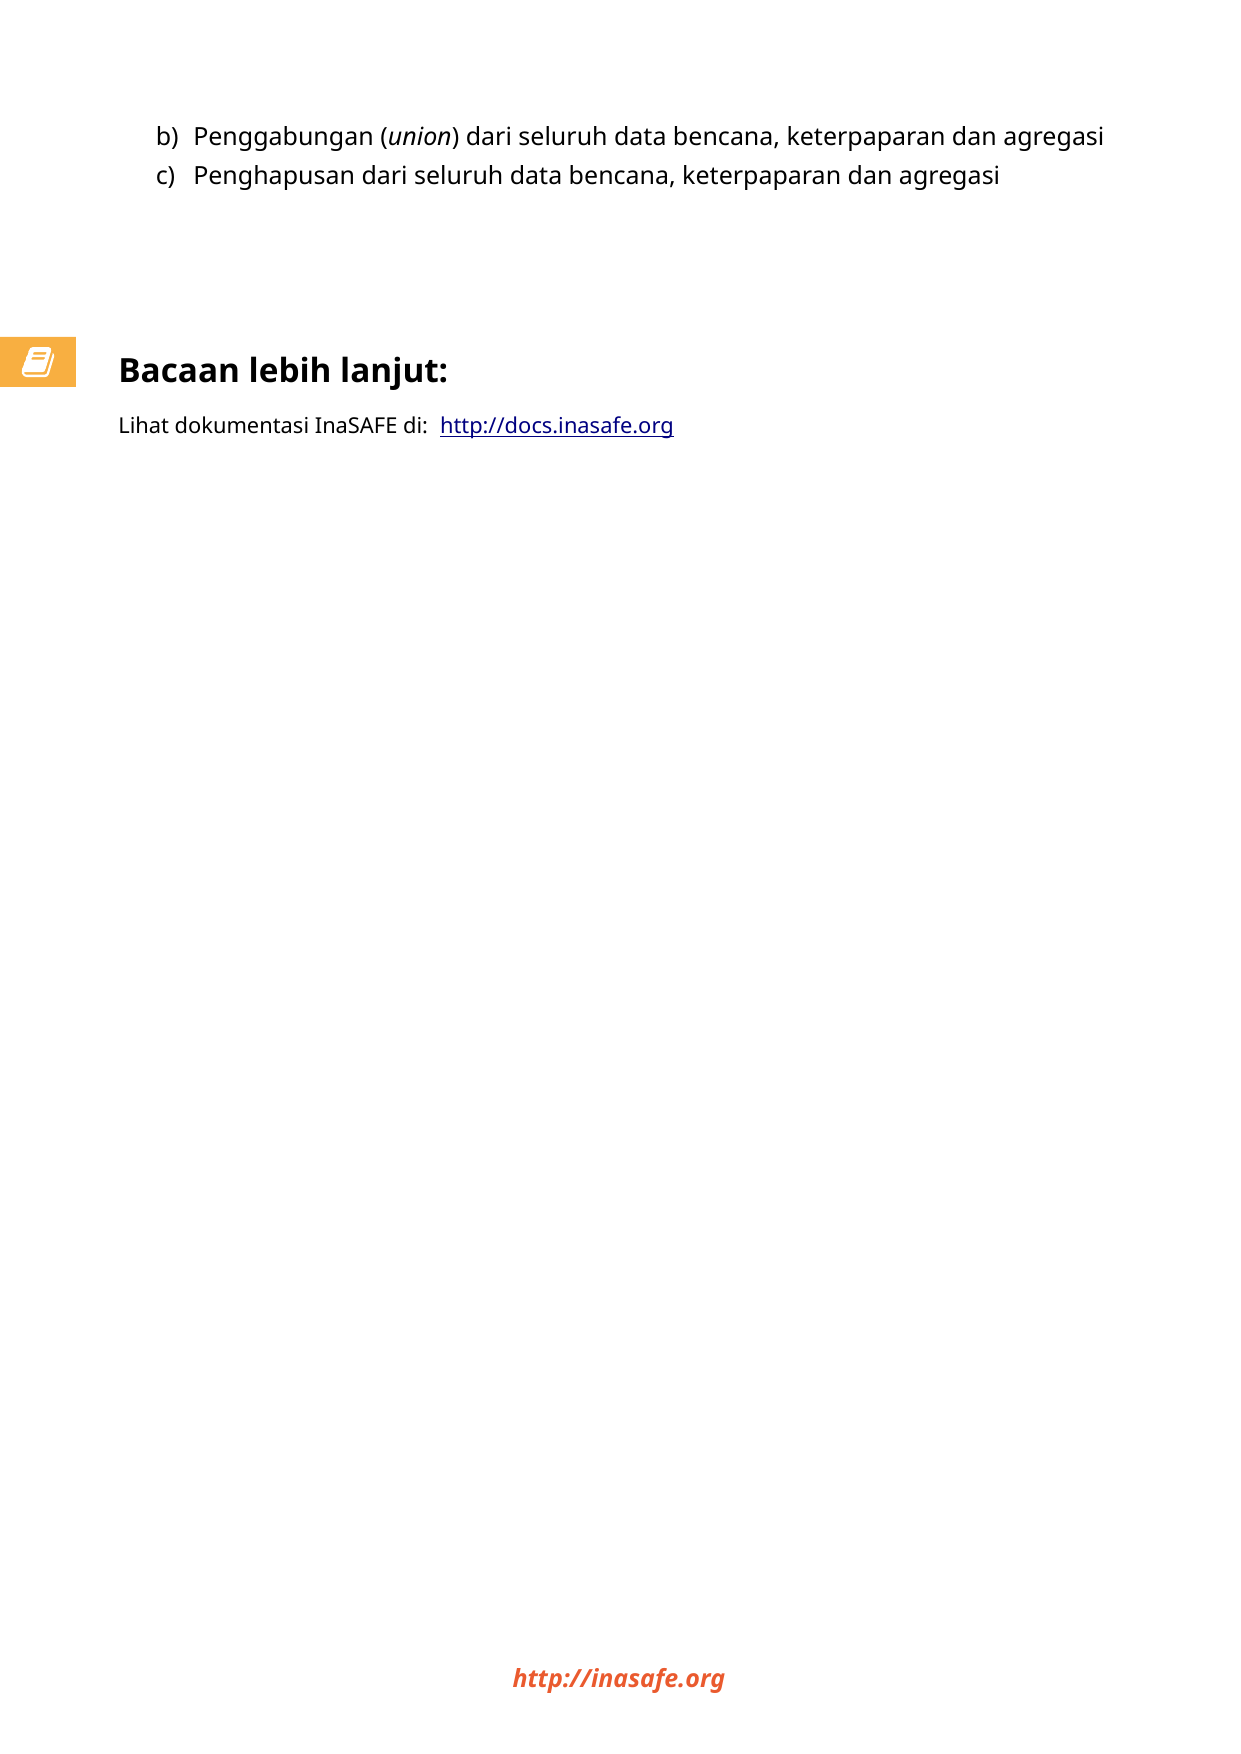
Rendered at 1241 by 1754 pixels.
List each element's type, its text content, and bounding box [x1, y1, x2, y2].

list Penggabungan (union) dari seluruh data bencana, keterpaparan dan agregasi [156, 118, 1122, 152]
text Lihat dokumentasi InaSAFE di: http://docs.inasafe.org [118, 410, 1122, 440]
list Penghapusan dari seluruh data bencana, keterpaparan dan agregasi [156, 157, 1122, 191]
subtitle Bacaan lebih lanjut: [118, 346, 1122, 392]
